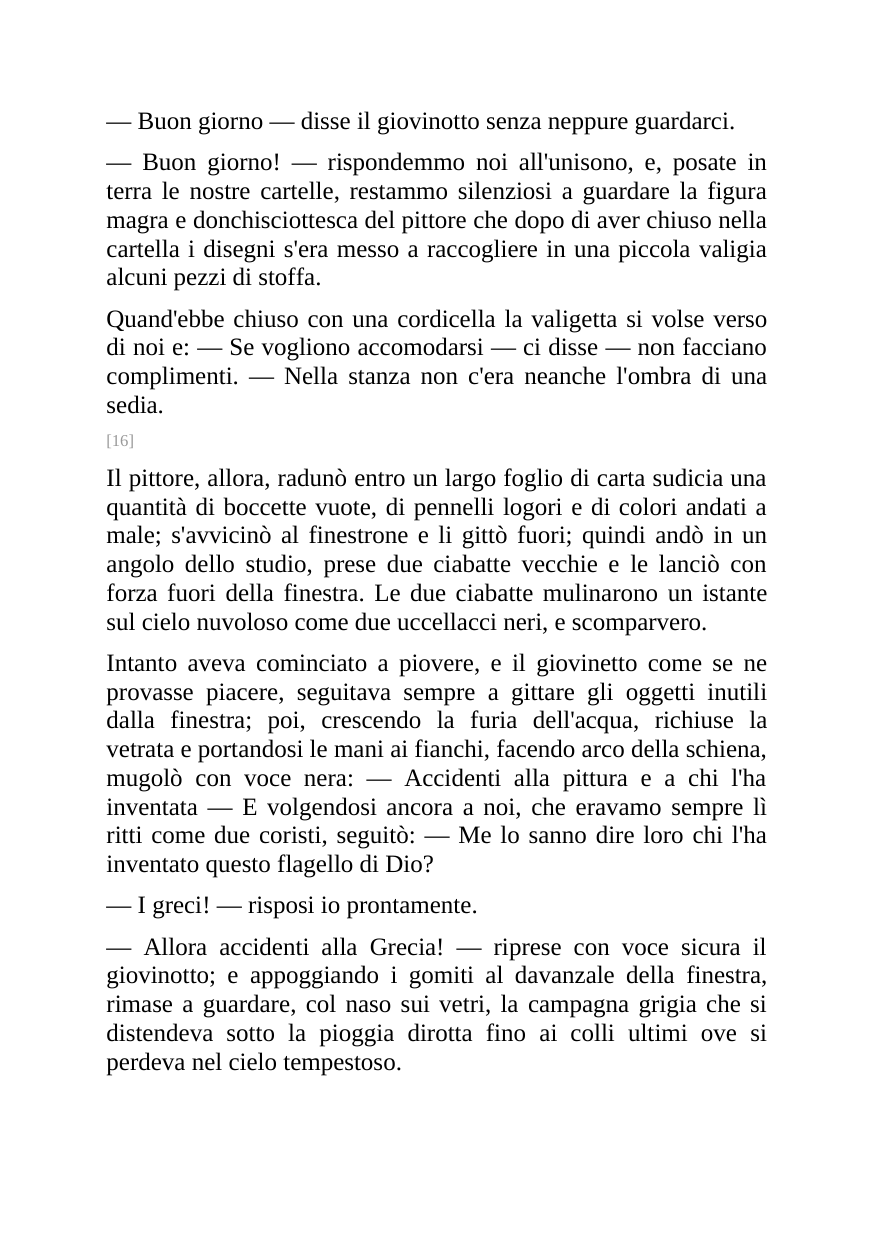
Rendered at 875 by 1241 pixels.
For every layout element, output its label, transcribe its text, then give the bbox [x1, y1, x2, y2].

text Quand'ebbe chiuso con una cordicella la valigetta si volse verso di noi e: — Se vogliono accomodarsi — ci disse — non facciano complimenti. — Nella stanza non c'era neanche l'ombra di una sedia. [106, 304, 768, 419]
text Intanto aveva cominciato a piovere, e il giovinetto come se ne provasse piacere, seguitava sempre a gittare gli oggetti inutili dalla finestra; poi, crescendo la furia dell'acqua, richiuse la vetrata e portandosi le mani ai fianchi, facendo arco della schiena, mugolò con voce nera: — Accidenti alla pittura e a chi l'ha inventata — E volgendosi ancora a noi, che eravamo sempre lì ritti come due coristi, seguitò: — Me lo sanno dire loro chi l'ha inventato questo flagello di Dio? [106, 648, 768, 878]
text — Buon giorno — disse il giovinotto senza neppure guardarci. [106, 106, 768, 135]
text — Buon giorno! — rispondemmo noi all'unisono, e, posate in terra le nostre cartelle, restammo silenziosi a guardare la figura magra e donchisciottesca del pittore che dopo di aver chiuso nella cartella i disegni s'era messo a raccogliere in una piccola valigia alcuni pezzi di stoffa. [106, 147, 768, 291]
text Il pittore, allora, radunò entro un largo foglio di carta sudicia una quantità di boccette vuote, di pennelli logori e di colori andati a male; s'avvicinò al finestrone e li gittò fuori; quindi andò in un angolo dello studio, prese due ciabatte vecchie e le lanciò con forza fuori della finestra. Le due ciabatte mulinarono un istante sul cielo nuvoloso come due uccellacci neri, e scomparvero. [106, 463, 768, 635]
text — I greci! — risposi io prontamente. [106, 890, 768, 919]
text — Allora accidenti alla Grecia! — riprese con voce sicura il giovinotto; e appoggiando i gomiti al davanzale della finestra, rimase a guardare, col naso sui vetri, la campagna grigia che si distendeva sotto la pioggia dirotta fino ai colli ultimi ove si perdeva nel cielo tempestoso. [106, 932, 768, 1075]
text [16] [134, 431, 768, 450]
